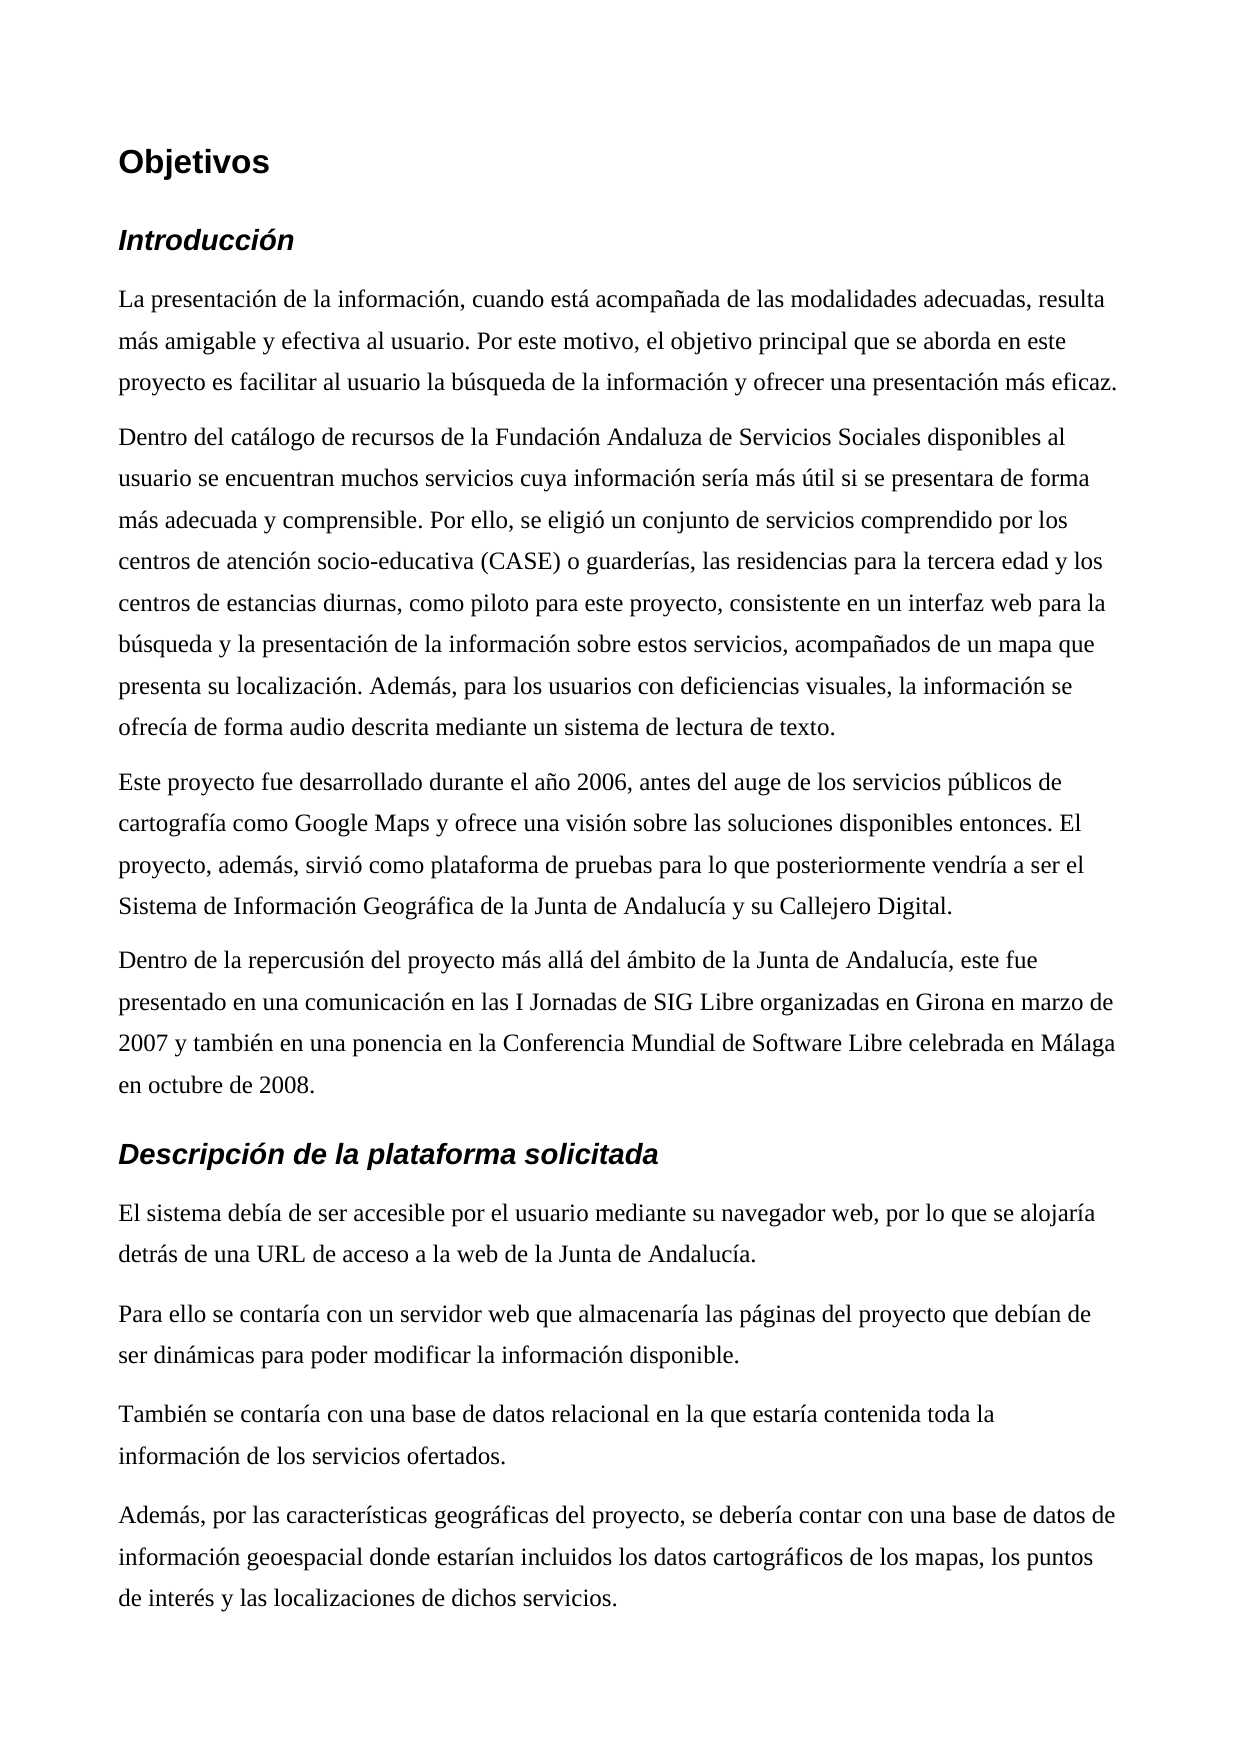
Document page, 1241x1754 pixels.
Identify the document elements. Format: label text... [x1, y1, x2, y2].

text La presentación de la información, cuando está acompañada de las modalidades adecuadas, resulta más amigable y efectiva al usuario. Por este motivo, el objetivo principal que se aborda en este proyecto es facilitar al usuario la búsqueda de la información y ofrecer una presentación más eficaz. [118, 285, 1122, 396]
text También se contaría con una base de datos relacional en la que estaría contenida toda la información de los servicios ofertados. [118, 1401, 1122, 1470]
text Dentro de la repercusión del proyecto más allá del ámbito de la Junta de Andalucía, este fue presentado en una comunicación en las I Jornadas de SIG Libre organizadas en Girona en marzo de 2007 y también en una ponencia en la Conferencia Mundial de Software Libre celebrada en Málaga en octubre de 2008. [118, 946, 1122, 1099]
subtitle Objetivos [118, 143, 1122, 180]
subtitle Introducción [118, 224, 1122, 257]
text Este proyecto fue desarrollado durante el año 2006, antes del auge de los servicios públicos de cartografía como Google Maps y ofrece una visión sobre las soluciones disponibles entonces. El proyecto, además, sirvió como plataforma de pruebas para lo que posteriormente vendría a ser el Sistema de Información Geográfica de la Junta de Andalucía y su Callejero Digital. [118, 768, 1122, 920]
subtitle Descripción de la plataforma solicitada [118, 1138, 1122, 1170]
text Además, por las características geográficas del proyecto, se debería contar con una base de datos de información geoespacial donde estarían incluidos los datos cartográficos de los mapas, los puntos de interés y las localizaciones de dichos servicios. [118, 1501, 1122, 1612]
text El sistema debía de ser accesible por el usuario mediante su navegador web, por lo que se alojaría detrás de una URL de acceso a la web de la Junta de Andalucía. [118, 1199, 1122, 1268]
text Dentro del catálogo de recursos de la Fundación Andaluza de Servicios Sociales disponibles al usuario se encuentran muchos servicios cuya información sería más útil si se presentara de forma más adecuada y comprensible. Por ello, se eligió un conjunto de servicios comprendido por los centros de atención socio-educativa (CASE) o guarderías, las residencias para la tercera edad y los centros de estancias diurnas, como piloto para este proyecto, consistente en un interfaz web para la búsqueda y la presentación de la información sobre estos servicios, acompañados de un mapa que presenta su localización. Además, para los usuarios con deficiencias visuales, la información se ofrecía de forma audio descrita mediante un sistema de lectura de texto. [118, 423, 1122, 741]
text Para ello se contaría con un servidor web que almacenaría las páginas del proyecto que debían de ser dinámicas para poder modificar la información disponible. [118, 1300, 1122, 1369]
